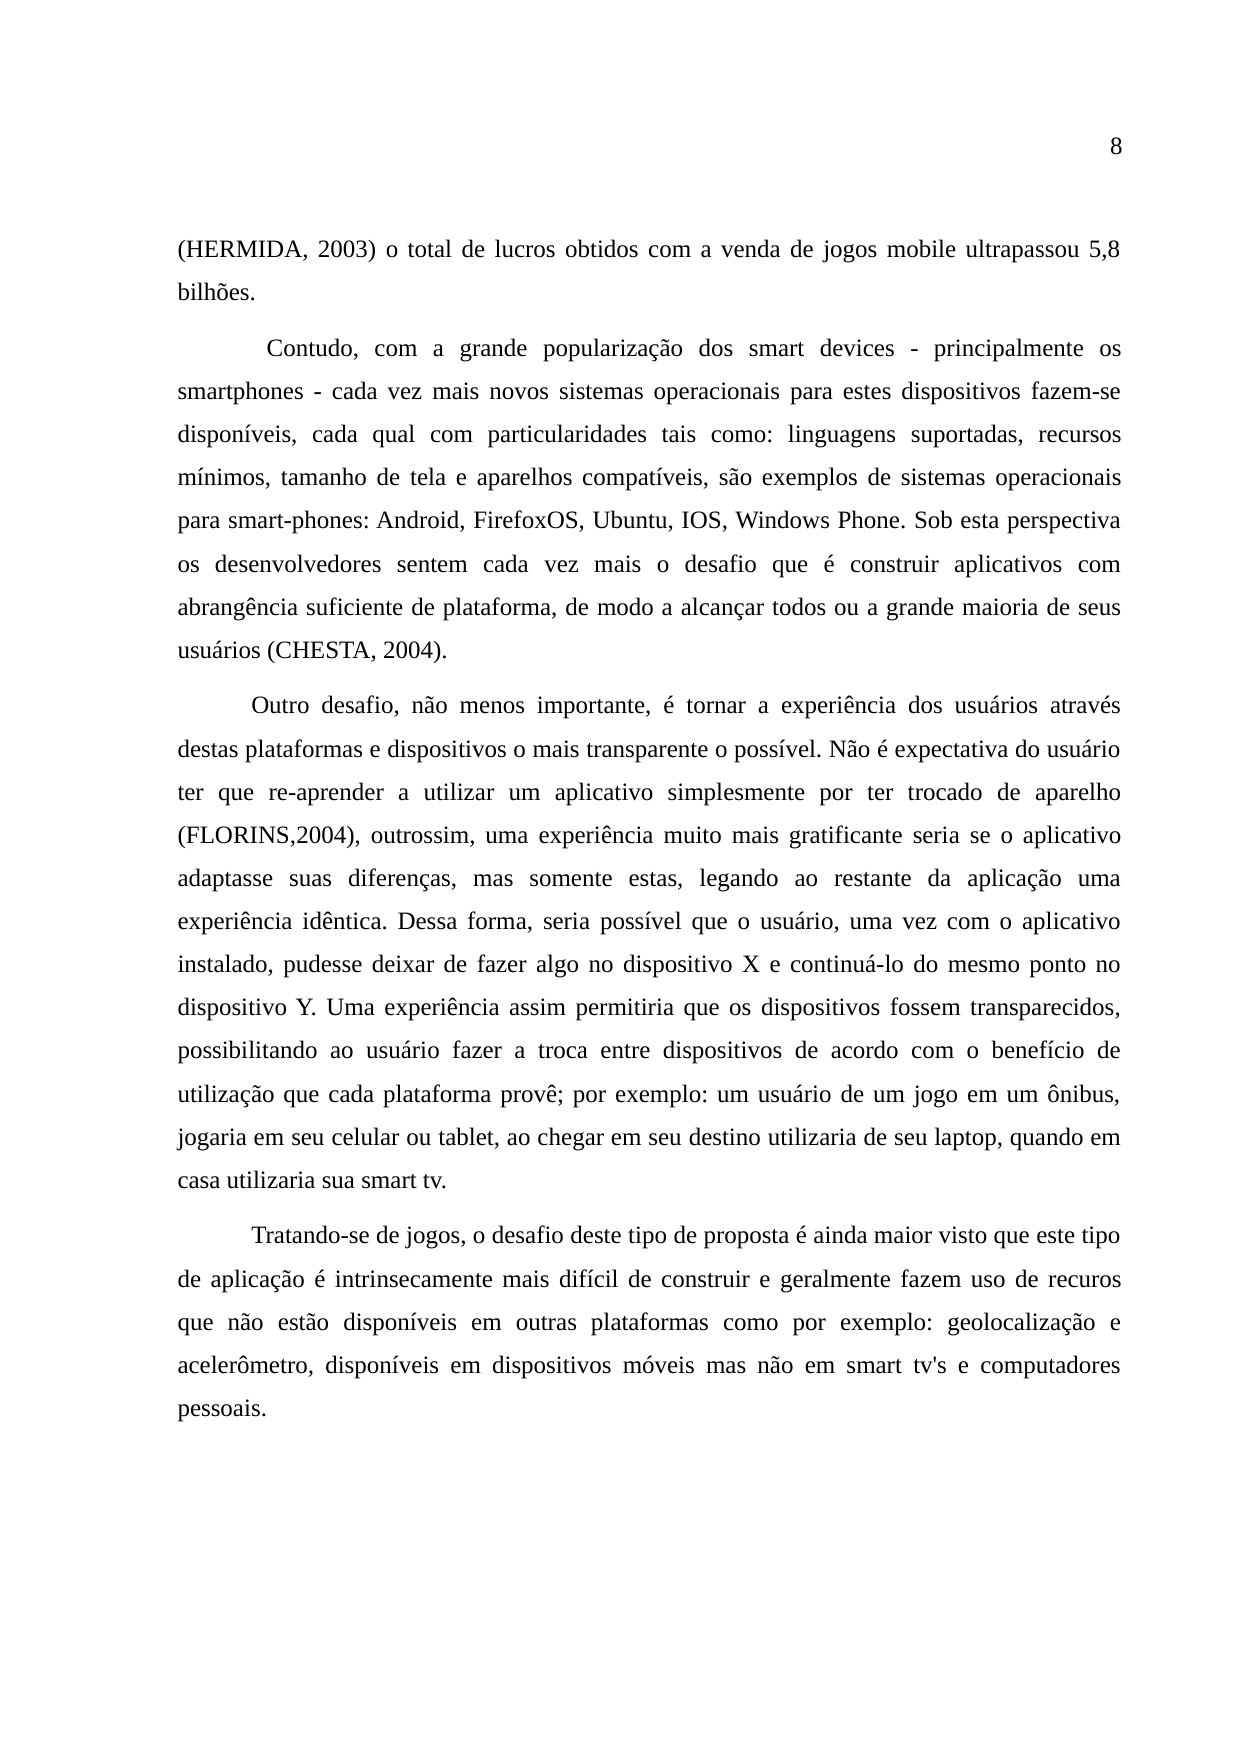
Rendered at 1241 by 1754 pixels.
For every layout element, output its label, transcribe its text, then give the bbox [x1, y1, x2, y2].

text Tratando-se de jogos, o desafio deste tipo de proposta é ainda maior visto que este tipo de aplicação é intrinsecamente mais difícil de construir e geralmente fazem uso de recuros que não estão disponíveis em outras plataformas como por exemplo: geolocalização e acelerômetro, disponíveis em dispositivos móveis mas não em smart tv's e computadores pessoais. [177, 1221, 1122, 1422]
text Outro desafio, não menos importante, é tornar a experiência dos usuários através destas plataformas e dispositivos o mais transparente o possível. Não é expectativa do usuário ter que re-aprender a utilizar um aplicativo simplesmente por ter trocado de aparelho (FLORINS,2004), outrossim, uma experiência muito mais gratificante seria se o aplicativo adaptasse suas diferenças, mas somente estas, legando ao restante da aplicação uma experiência idêntica. Dessa forma, seria possível que o usuário, uma vez com o aplicativo instalado, pudesse deixar de fazer algo no dispositivo X e continuá-lo do mesmo ponto no dispositivo Y. Uma experiência assim permitiria que os dispositivos fossem transparecidos, possibilitando ao usuário fazer a troca entre dispositivos de acordo com o benefício de utilização que cada plataforma provê; por exemplo: um usuário de um jogo em um ônibus, jogaria em seu celular ou tablet, ao chegar em seu destino utilizaria de seu laptop, quando em casa utilizaria sua smart tv. [177, 691, 1122, 1194]
text Contudo, com a grande popularização dos smart devices - principalmente os smartphones - cada vez mais novos sistemas operacionais para estes dispositivos fazem-se disponíveis, cada qual com particularidades tais como: linguagens suportadas, recursos mínimos, tamanho de tela e aparelhos compatíveis, são exemplos de sistemas operacionais para smart-phones: Android, FirefoxOS, Ubuntu, IOS, Windows Phone. Sob esta perspectiva os desenvolvedores sentem cada vez mais o desafio que é construir aplicativos com abrangência suficiente de plataforma, de modo a alcançar todos ou a grande maioria de seus usuários (CHESTA, 2004). [177, 333, 1122, 664]
text (HERMIDA, 2003) o total de lucros obtidos com a venda de jogos mobile ultrapassou 5,8 bilhões. [177, 234, 1122, 306]
